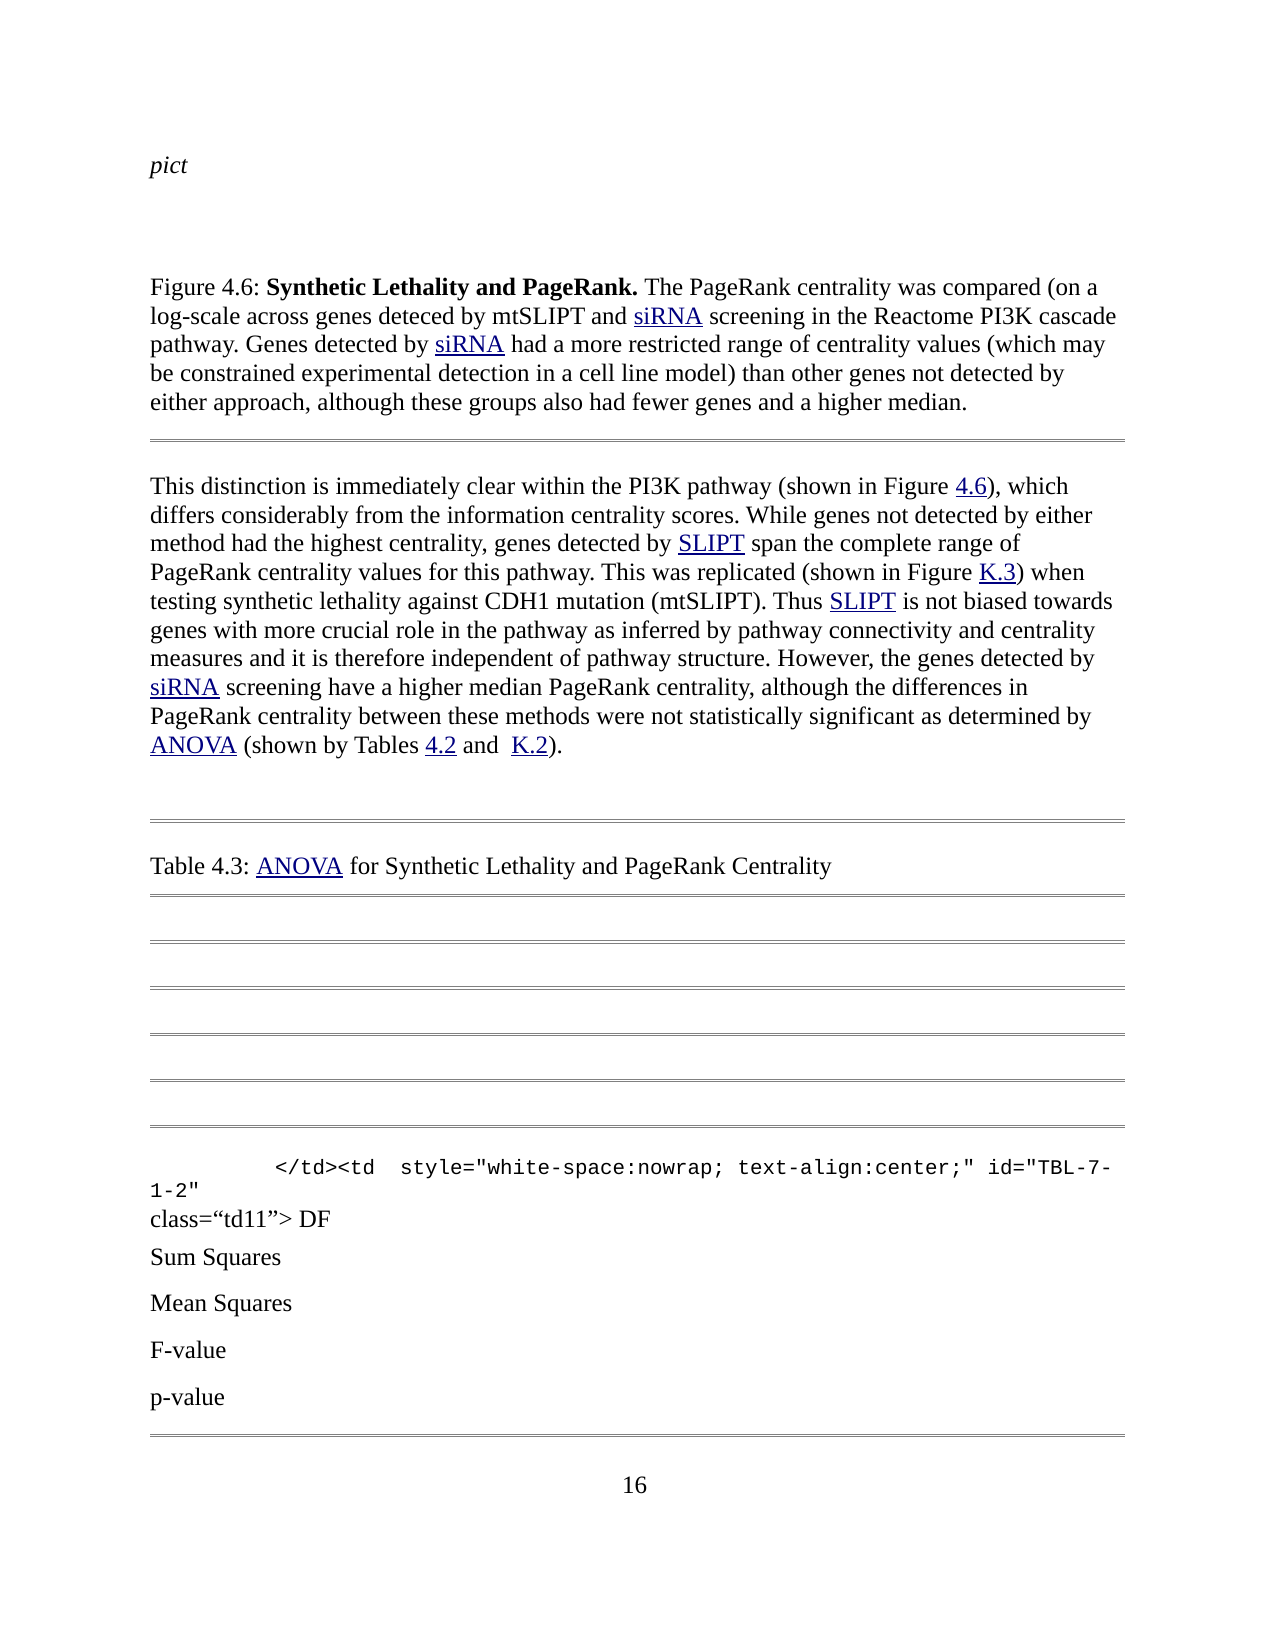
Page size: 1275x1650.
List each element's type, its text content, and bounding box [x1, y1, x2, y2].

text pict [150, 150, 1125, 179]
text F-value [150, 1335, 1125, 1364]
text Table 4.3: ANOVA for Synthetic Lethality and PageRank Centrality [150, 851, 1125, 880]
text This distinction is immediately clear within the PI3K pathway (shown in Figure 4.6), which differs considerably from the information centrality scores. While genes not detected by either method had the highest centrality, genes detected by SLIPT span the complete range of PageRank centrality values for this pathway. This was replicated (shown in Figure K.3) when testing synthetic lethality against CDH1 mutation (mtSLIPT). Thus SLIPT is not biased towards genes with more crucial role in the pathway as inferred by pathway connectivity and centrality measures and it is therefore independent of pathway structure. However, the genes detected by siRNA screening have a higher median PageRank centrality, although the differences in PageRank centrality between these methods were not statistically significant as determined by ANOVA (shown by Tables 4.2 and K.2). [150, 471, 1125, 758]
text Sum Squares [150, 1242, 1125, 1271]
text Mean Squares [150, 1288, 1125, 1317]
text p-value [150, 1382, 1125, 1411]
text </td><td style="white-space:nowrap; text-align:center;" id="TBL-7-1-2" [150, 1157, 1125, 1204]
text Figure 4.6: Synthetic Lethality and PageRank. The PageRank centrality was compared (on a log-scale across genes deteced by mtSLIPT and siRNA screening in the Reactome PI3K cascade pathway. Genes detected by siRNA had a more restricted range of centrality values (which may be constrained experimental detection in a cell line model) than other genes not detected by either approach, although these groups also had fewer genes and a higher median. [150, 272, 1125, 416]
text class=“td11”> DF [150, 1204, 1125, 1233]
